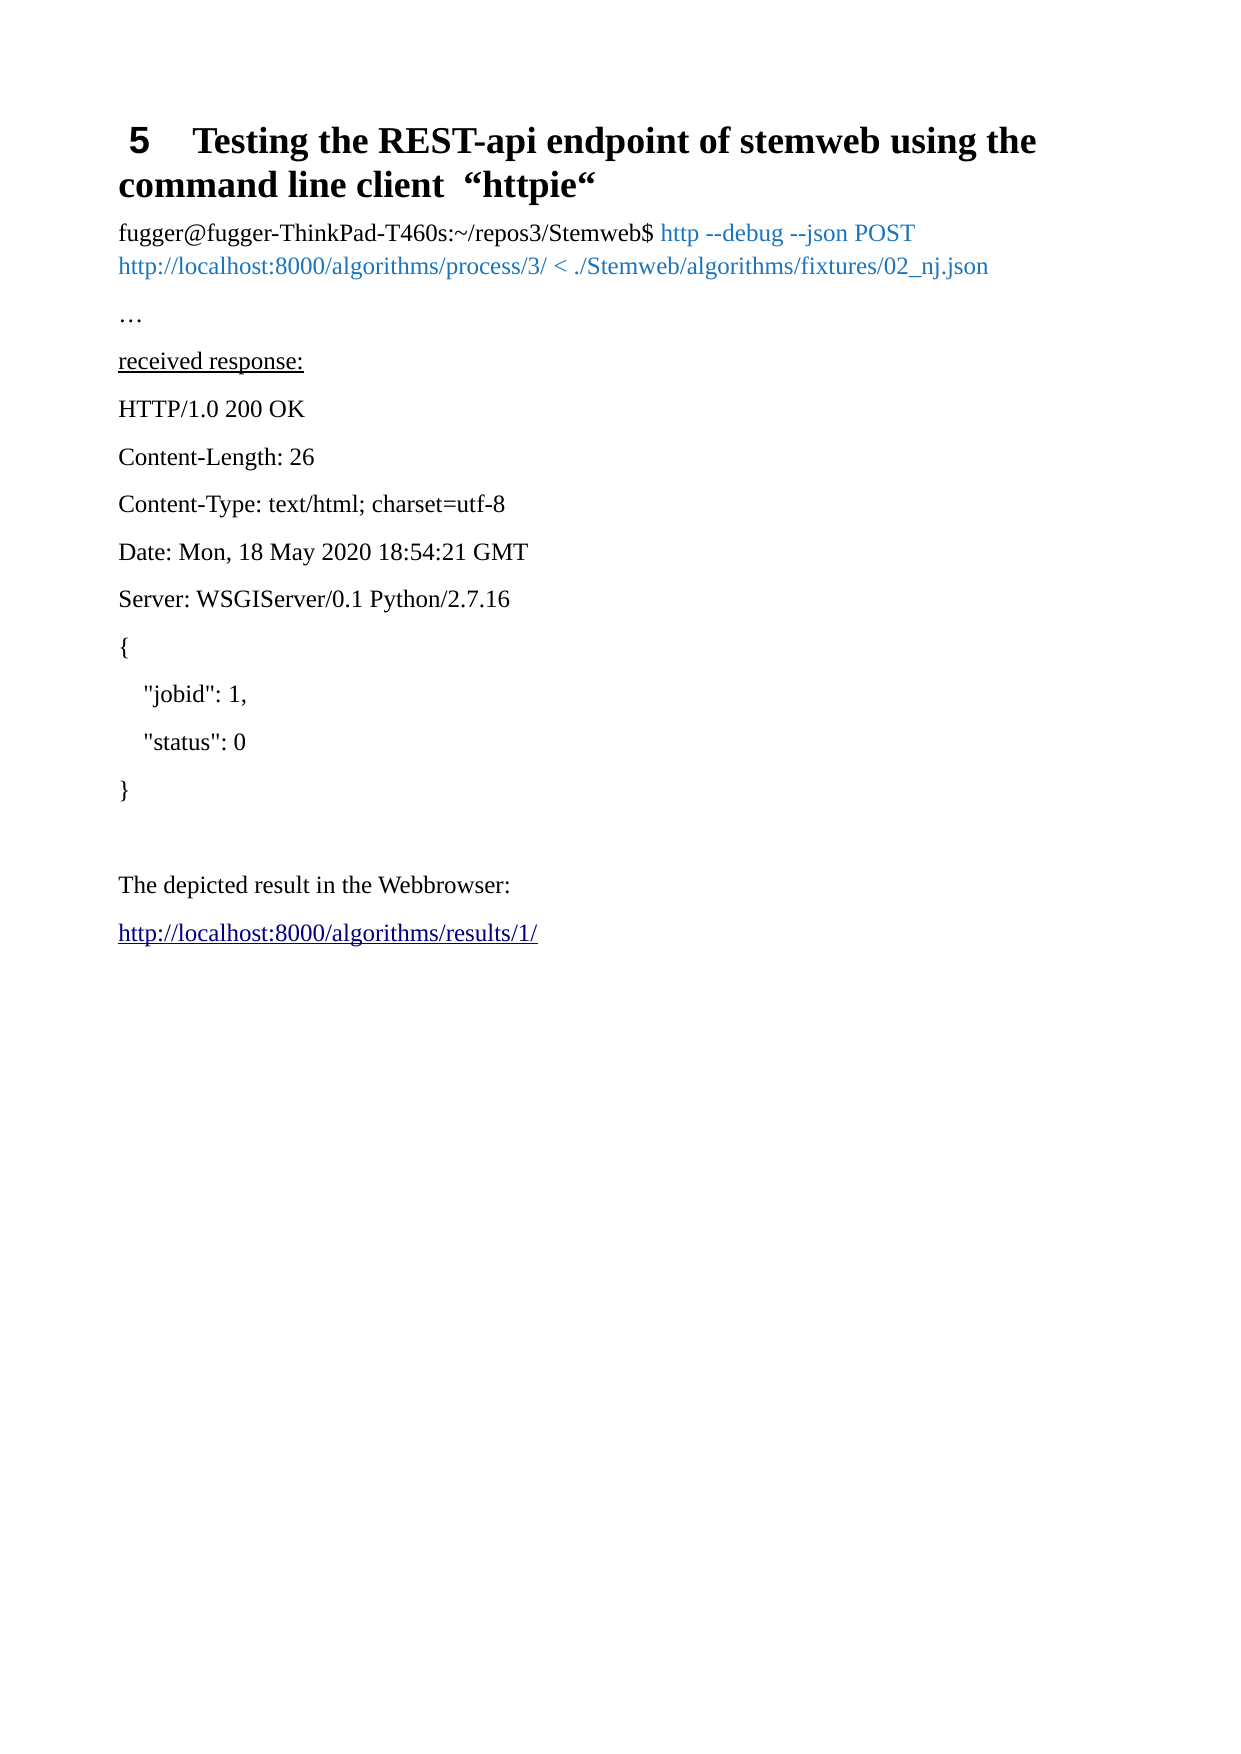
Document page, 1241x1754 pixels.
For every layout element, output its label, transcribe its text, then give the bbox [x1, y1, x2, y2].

text The depicted result in the Webbrowser: [118, 870, 1122, 899]
subtitle Testing the REST-api endpoint of stemweb using the command line client “httpie“ [118, 118, 1122, 206]
text HTTP/1.0 200 OK [118, 394, 1122, 423]
text { [118, 632, 1122, 661]
text http://localhost:8000/algorithms/results/1/ [118, 918, 1122, 946]
text Server: WSGIServer/0.1 Python/2.7.16 [118, 584, 1122, 613]
text Content-Type: text/html; charset=utf-8 [118, 489, 1122, 518]
text "status": 0 [118, 727, 1122, 756]
text } [118, 775, 1122, 803]
text "jobid": 1, [118, 679, 1122, 708]
text fugger@fugger-ThinkPad-T460s:~/repos3/Stemweb$ http --debug --json POST http://localhost:8000/algorithms/process/3/ < ./Stemweb/algorithms/fixtures/02_nj.json [118, 218, 1122, 280]
text Content-Length: 26 [118, 442, 1122, 470]
text received response: [118, 346, 1122, 375]
text Date: Mon, 18 May 2020 18:54:21 GMT [118, 537, 1122, 566]
text … [118, 299, 1122, 327]
